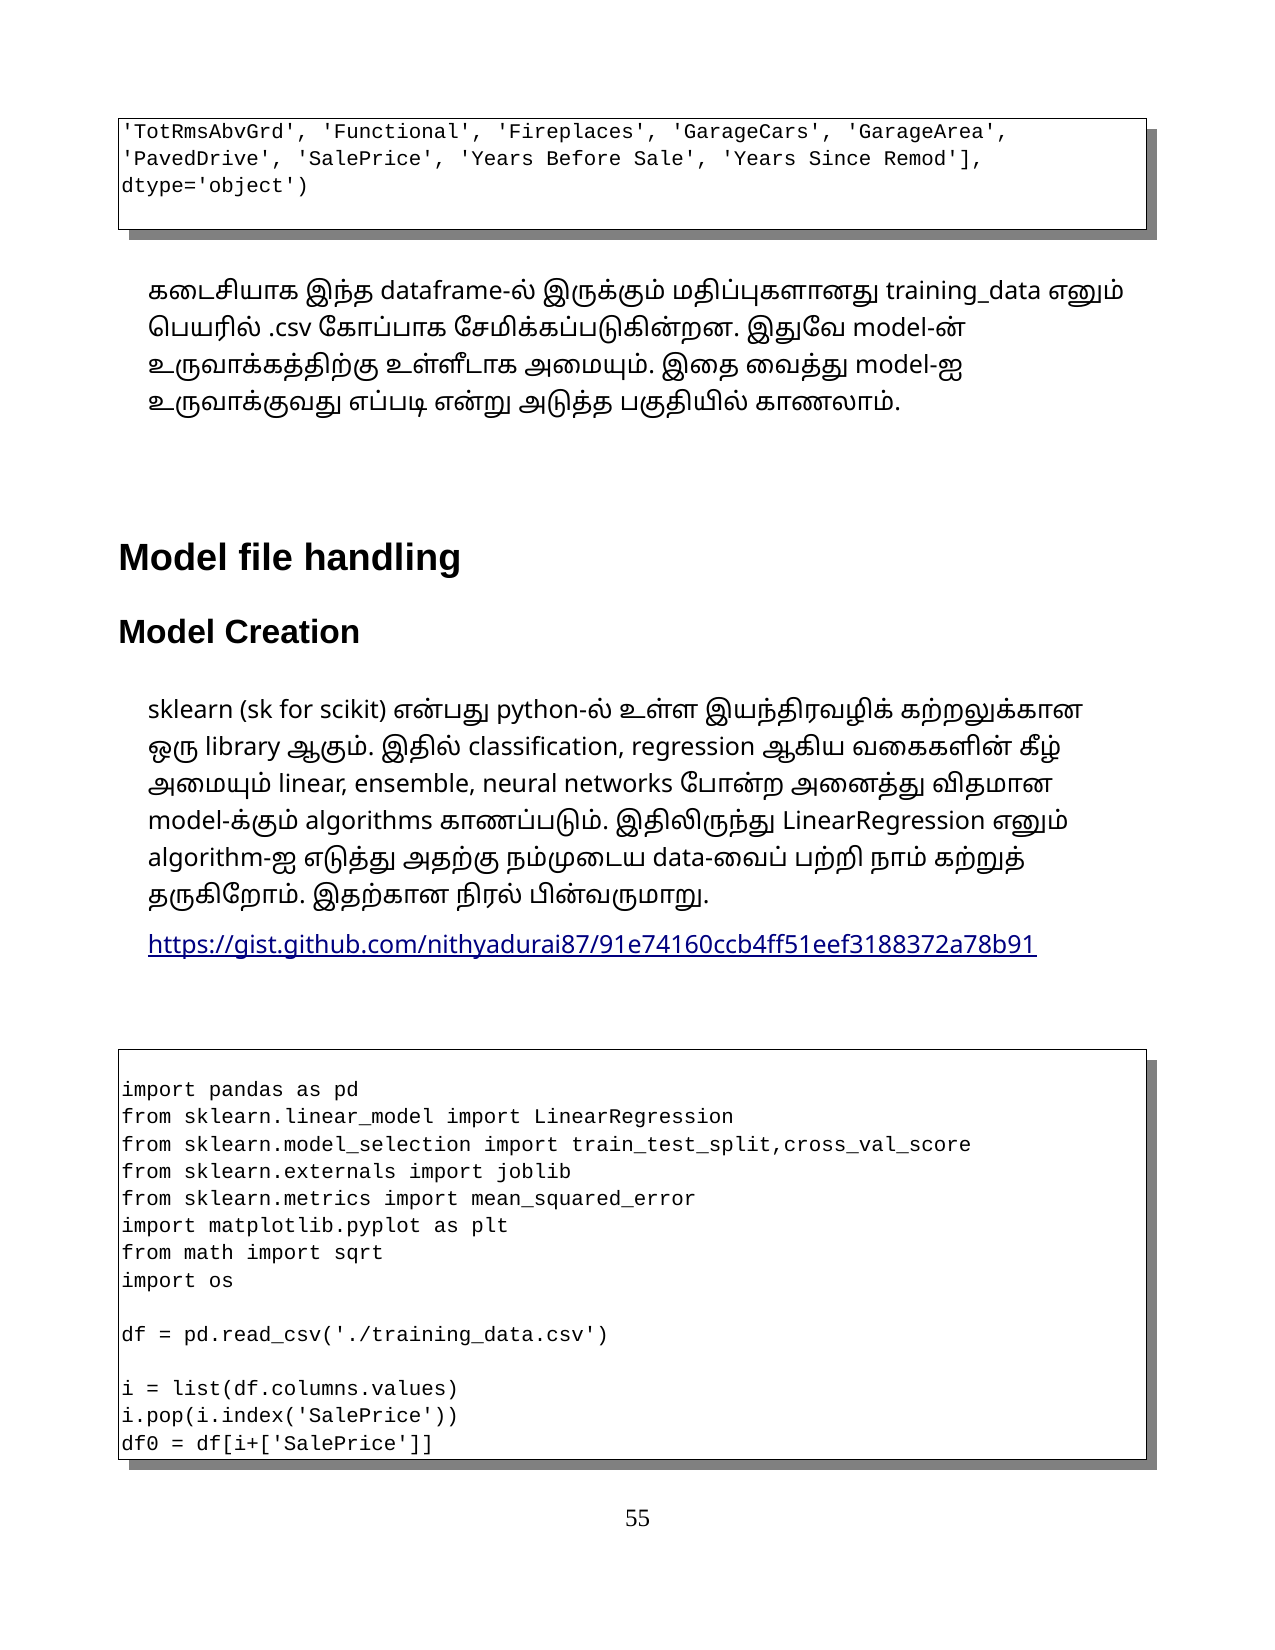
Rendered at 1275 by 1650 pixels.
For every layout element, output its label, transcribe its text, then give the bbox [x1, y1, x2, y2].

text from sklearn.model_selection import train_test_split,cross_val_score [119, 1131, 1146, 1157]
text from math import sqrt [119, 1239, 1146, 1266]
text 'TotRmsAbvGrd', 'Functional', 'Fireplaces', 'GarageCars', 'GarageArea', [119, 119, 1146, 145]
subtitle Model file handling [118, 534, 1157, 578]
text import pandas as pd [119, 1076, 1146, 1103]
text import matplotlib.pyplot as plt [119, 1212, 1146, 1239]
text dtype='object') [119, 172, 1146, 199]
text i = list(df.columns.values) [119, 1375, 1146, 1402]
text from sklearn.metrics import mean_squared_error [119, 1185, 1146, 1212]
text sklearn (sk for scikit) என்பது python-ல் உள்ள இயந்திரவழிக் கற்றலுக்கான ஒரு library ஆகும். இதில் classification, regression ஆகிய வகைகளின் கீழ் அமையும் linear, ensemble, neural networks போன்ற அனைத்து விதமான model-க்கும் algorithms காணப்படும். இதிலிருந்து LinearRegression எனும் algorithm-ஐ எடுத்து அதற்கு நம்முடைய data-வைப் பற்றி நாம் கற்றுத் தருகிறோம். இதற்கான நிரல் பின்வருமாறு. [118, 663, 1157, 897]
text https://gist.github.com/nithyadurai87/91e74160ccb4ff51eef3188372a78b91 [118, 897, 1157, 961]
subtitle Model Creation [118, 611, 1157, 650]
text from sklearn.linear_model import LinearRegression [119, 1103, 1146, 1130]
text கடைசியாக இந்த dataframe-ல் இருக்கும் மதிப்புகளானது training_data எனும் பெயரில் .csv கோப்பாக சேமிக்கப்படுகின்றன. இதுவே model-ன் உருவாக்கத்திற்கு உள்ளீடாக அமையும். இதை வைத்து model-ஐ உருவாக்குவது எப்படி என்று அடுத்த பகுதியில் காணலாம். [118, 243, 1157, 421]
text i.pop(i.index('SalePrice')) [119, 1402, 1146, 1429]
text from sklearn.externals import joblib [119, 1158, 1146, 1184]
text import os [119, 1267, 1146, 1293]
text 'PavedDrive', 'SalePrice', 'Years Before Sale', 'Years Since Remod'], [119, 145, 1146, 172]
text df = pd.read_csv('./training_data.csv') [119, 1321, 1146, 1348]
text df0 = df[i+['SalePrice']] [119, 1430, 1146, 1459]
